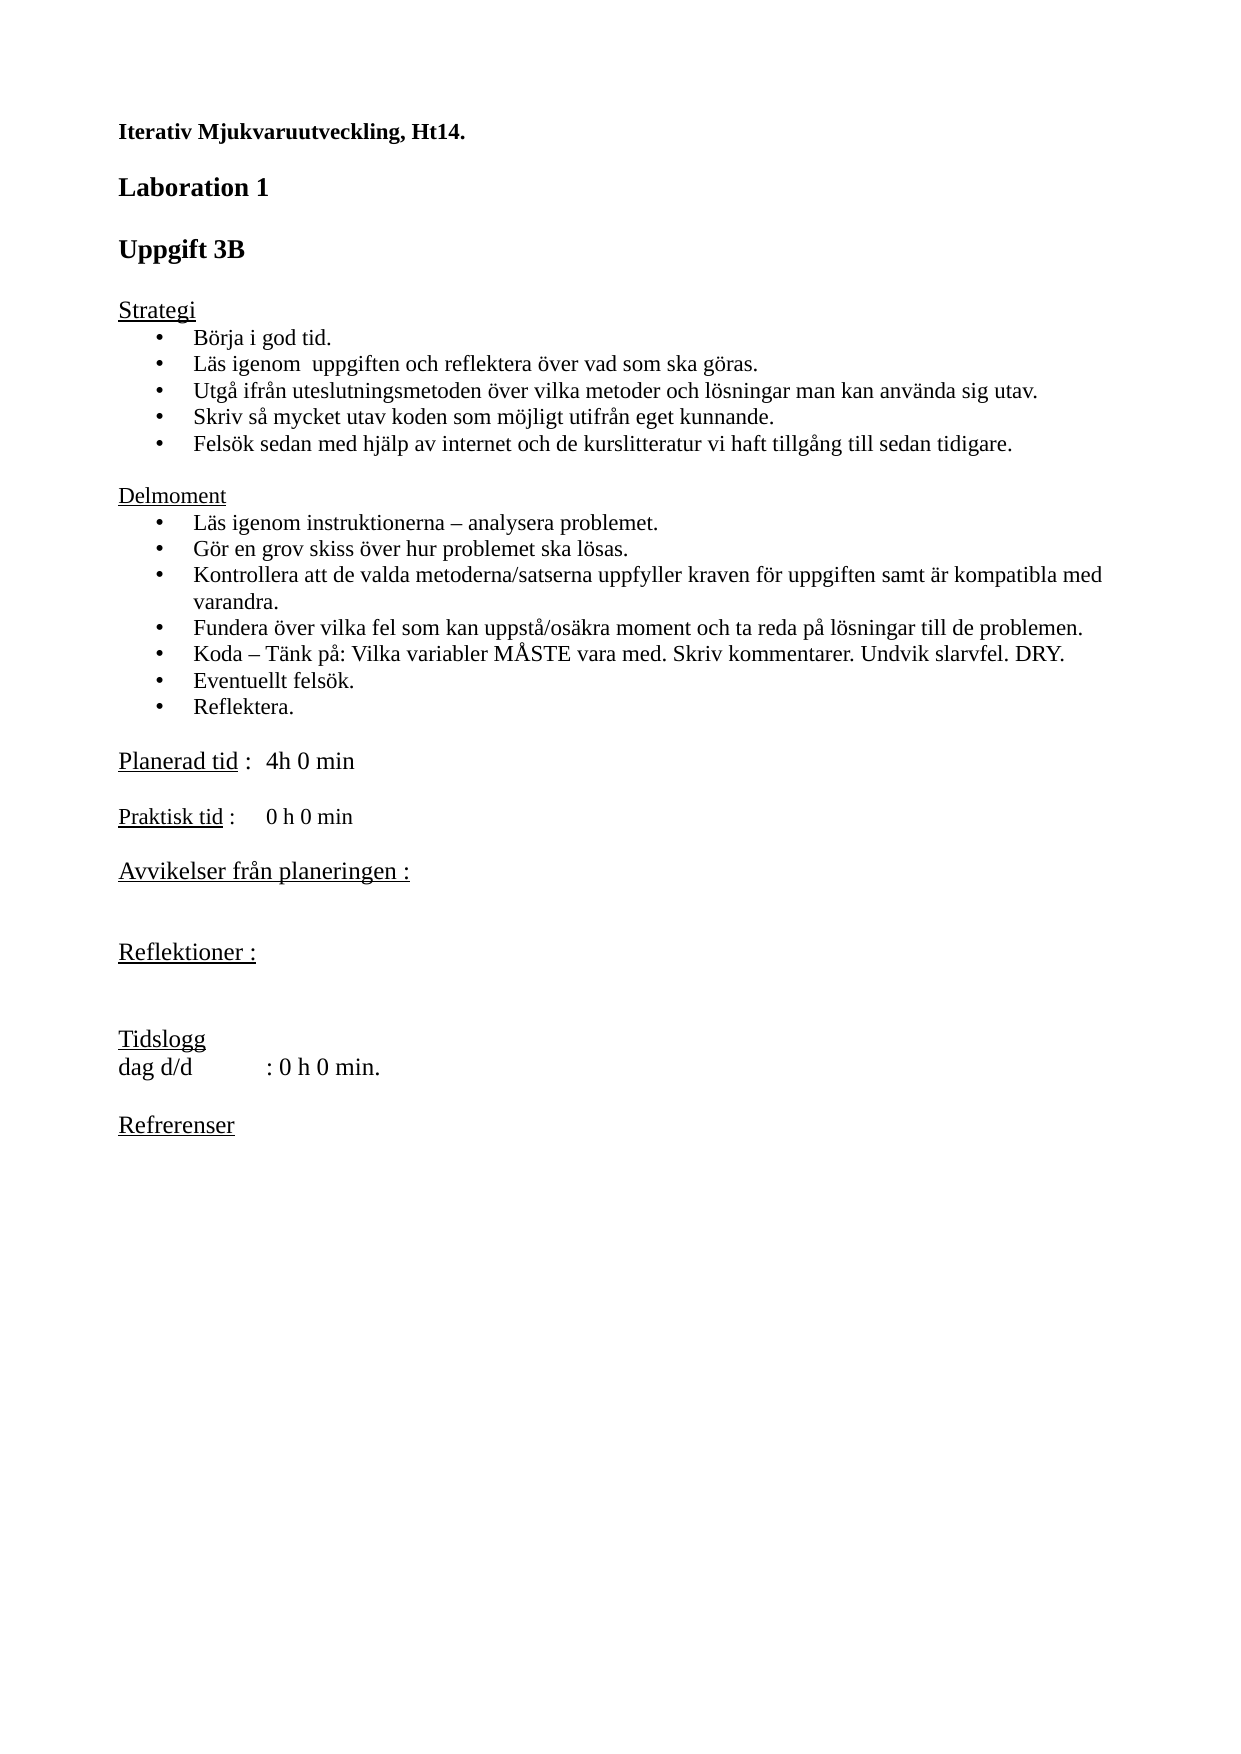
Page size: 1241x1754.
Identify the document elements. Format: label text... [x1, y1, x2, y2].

text Planerad tid : 4h 0 min [118, 746, 1122, 774]
text Laboration 1 [118, 171, 1122, 202]
list Läs igenom instruktionerna – analysera problemet. [156, 509, 1122, 535]
list Eventuellt felsök. [156, 667, 1122, 693]
text Uppgift 3B [118, 233, 1122, 264]
list Fundera över vilka fel som kan uppstå/osäkra moment och ta reda på lösningar till de problemen. [156, 614, 1122, 640]
list Reflektera. [156, 693, 1122, 719]
text Praktisk tid : 0 h 0 min [118, 803, 1122, 830]
text Reflektioner : [118, 937, 1122, 966]
list Börja i god tid. [156, 324, 1122, 351]
list Felsök sedan med hjälp av internet och de kurslitteratur vi haft tillgång till sedan tidigare. [156, 429, 1122, 456]
list Gör en grov skiss över hur problemet ska lösas. [156, 535, 1122, 561]
text Refrerenser [118, 1110, 1122, 1139]
list Koda – Tänk på: Vilka variabler MÅSTE vara med. Skriv kommentarer. Undvik slarvfel. DRY. [156, 640, 1122, 667]
list Kontrollera att de valda metoderna/satserna uppfyller kraven för uppgiften samt är kompatibla med varandra. [156, 561, 1122, 614]
list Utgå ifrån uteslutningsmetoden över vilka metoder och lösningar man kan använda sig utav. [156, 377, 1122, 403]
text dag d/d : 0 h 0 min. [118, 1052, 1122, 1081]
list Läs igenom uppgiften och reflektera över vad som ska göras. [156, 351, 1122, 377]
text Iterativ Mjukvaruutveckling, Ht14. [118, 118, 1122, 144]
text Tidslogg [118, 1024, 1122, 1052]
text Strategi [118, 295, 1122, 324]
list Skriv så mycket utav koden som möjligt utifrån eget kunnande. [156, 403, 1122, 429]
text Delmoment [118, 482, 1122, 509]
text Avvikelser från planeringen : [118, 856, 1122, 885]
